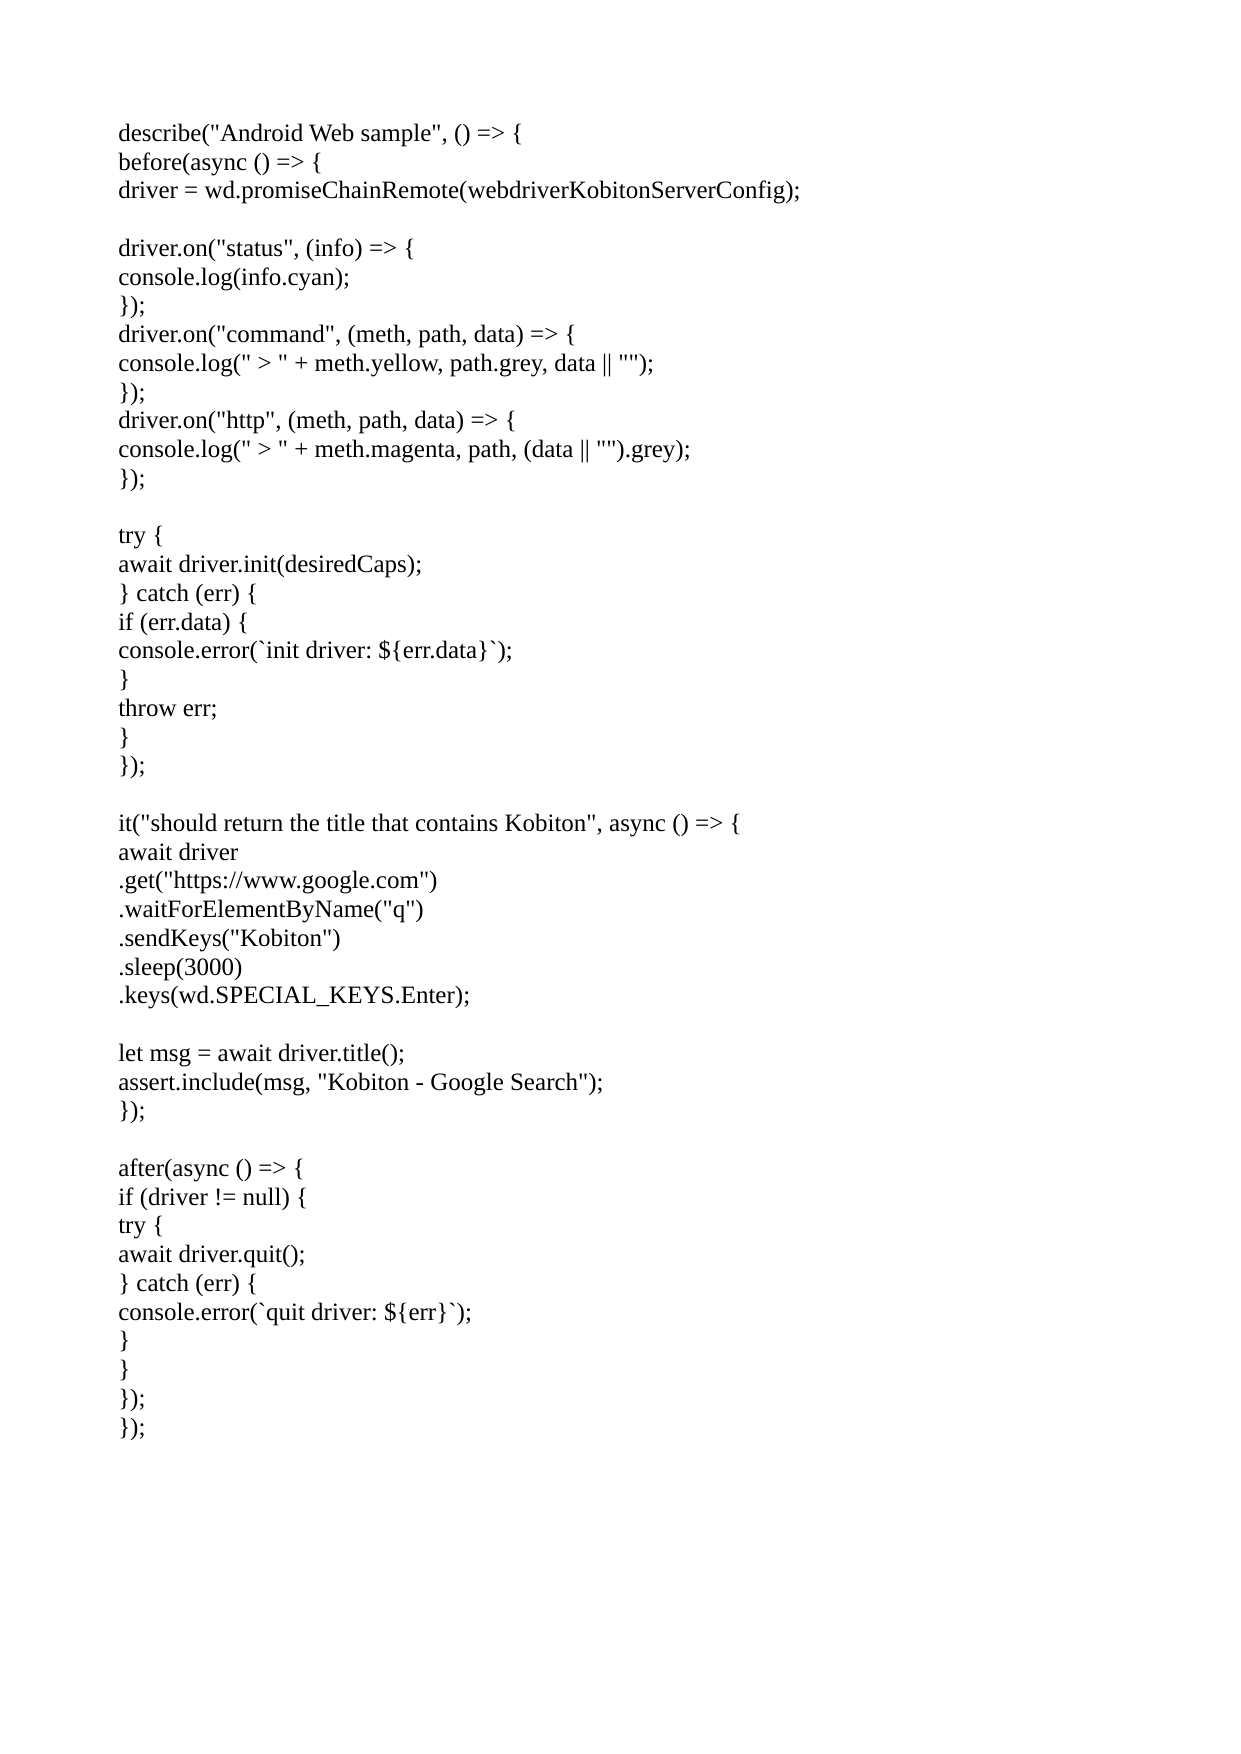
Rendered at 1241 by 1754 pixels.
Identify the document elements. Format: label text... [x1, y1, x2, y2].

text .sleep(3000) [118, 952, 1122, 981]
text } catch (err) { [118, 1268, 1122, 1297]
text }); [118, 291, 1122, 319]
text .sendKeys("Kobiton") [118, 923, 1122, 952]
text }); [118, 463, 1122, 492]
text } catch (err) { [118, 578, 1122, 607]
text }); [118, 1383, 1122, 1412]
text }); [118, 1096, 1122, 1124]
text await driver.quit(); [118, 1239, 1122, 1268]
text console.log(info.cyan); [118, 262, 1122, 291]
text } [118, 1354, 1122, 1383]
text }); [118, 1412, 1122, 1441]
text throw err; [118, 693, 1122, 722]
text driver.on("status", (info) => { [118, 233, 1122, 262]
text try { [118, 1211, 1122, 1239]
text .get("https://www.google.com") [118, 866, 1122, 894]
text assert.include(msg, "Kobiton - Google Search"); [118, 1067, 1122, 1096]
text driver.on("command", (meth, path, data) => { [118, 319, 1122, 348]
text if (driver != null) { [118, 1182, 1122, 1211]
text } [118, 722, 1122, 751]
text driver.on("http", (meth, path, data) => { [118, 406, 1122, 434]
text }); [118, 751, 1122, 779]
text }); [118, 377, 1122, 406]
text console.log(" > " + meth.yellow, path.grey, data || ""); [118, 348, 1122, 377]
text } [118, 1326, 1122, 1354]
text let msg = await driver.title(); [118, 1038, 1122, 1067]
text } [118, 664, 1122, 693]
text .waitForElementByName("q") [118, 894, 1122, 923]
text it("should return the title that contains Kobiton", async () => { [118, 808, 1122, 837]
text if (err.data) { [118, 607, 1122, 636]
text .keys(wd.SPECIAL_KEYS.Enter); [118, 981, 1122, 1009]
text console.error(`init driver: ${err.data}`); [118, 636, 1122, 664]
text after(async () => { [118, 1153, 1122, 1182]
text await driver.init(desiredCaps); [118, 549, 1122, 578]
text try { [118, 521, 1122, 549]
text before(async () => { [118, 147, 1122, 176]
text driver = wd.promiseChainRemote(webdriverKobitonServerConfig); [118, 176, 1122, 204]
text console.error(`quit driver: ${err}`); [118, 1297, 1122, 1326]
text await driver [118, 837, 1122, 866]
text console.log(" > " + meth.magenta, path, (data || "").grey); [118, 434, 1122, 463]
text describe("Android Web sample", () => { [118, 118, 1122, 147]
